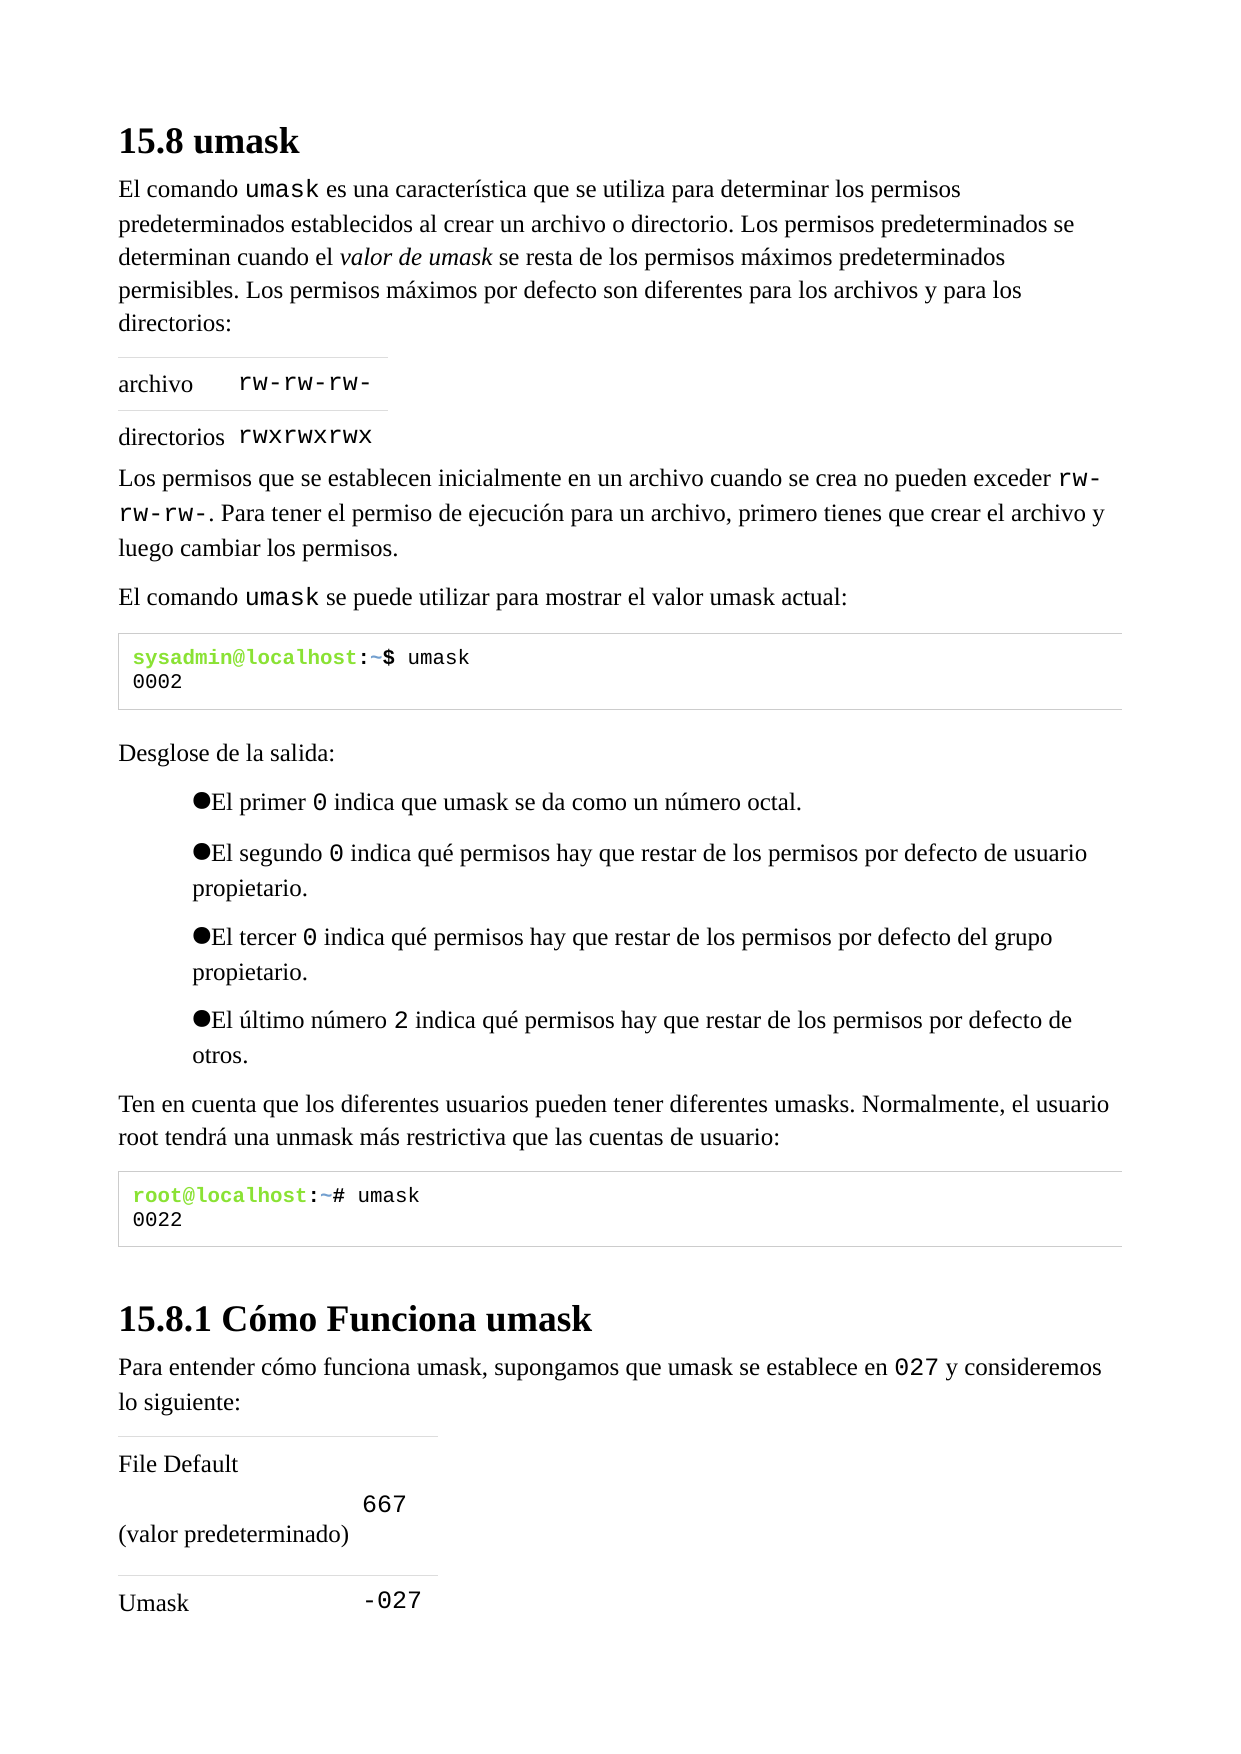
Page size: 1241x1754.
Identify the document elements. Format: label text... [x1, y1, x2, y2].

table_header 667 [362, 1437, 438, 1575]
table_header rw-rw-rw- [238, 358, 388, 410]
subtitle 15.8.1 Cómo Funciona umask [118, 1297, 1122, 1340]
text Los permisos que se establecen inicialmente en un archivo cuando se crea no pueden exceder rw-rw-rw-. Para tener el permiso de ejecución para un archivo, primero tienes que crear el archivo y luego cambiar los permisos. [118, 463, 1122, 562]
table_header archivo [118, 358, 238, 410]
table_cell rwxrwxrwx [238, 411, 388, 463]
text 0002 [119, 657, 1122, 709]
text Para entender cómo funciona umask, supongamos que umask se establece en 027 y consideremos lo siguiente: [118, 1352, 1122, 1416]
text sysadmin@localhost:~$ umask [119, 634, 1122, 657]
table_cell Umask [118, 1576, 362, 1629]
text Ten en cuenta que los diferentes usuarios pueden tener diferentes umasks. Normalmente, el usuario root tendrá una unmask más restrictiva que las cuentas de usuario: [118, 1089, 1122, 1151]
subtitle 15.8 umask [118, 118, 1122, 161]
text Desglose de la salida: [118, 738, 1122, 767]
list El tercer 0 indica qué permisos hay que restar de los permisos por defecto del grupo propietario. [118, 922, 1122, 986]
table_header File Default (valor predeterminado) [118, 1437, 362, 1575]
text 0022 [119, 1194, 1122, 1246]
text El comando umask se puede utilizar para mostrar el valor umask actual: [118, 582, 1122, 613]
text El comando umask es una característica que se utiliza para determinar los permisos predeterminados establecidos al crear un archivo o directorio. Los permisos predeterminados se determinan cuando el valor de umask se resta de los permisos máximos predeterminados permisibles. Los permisos máximos por defecto son diferentes para los archivos y para los directorios: [118, 174, 1122, 337]
list El primer 0 indica que umask se da como un número octal. [118, 787, 1122, 818]
table_cell directorios [118, 411, 238, 463]
text root@localhost:~# umask [119, 1172, 1122, 1194]
table_cell -027 [362, 1576, 438, 1629]
list El segundo 0 indica qué permisos hay que restar de los permisos por defecto de usuario propietario. [118, 838, 1122, 902]
list El último número 2 indica qué permisos hay que restar de los permisos por defecto de otros. [118, 1005, 1122, 1069]
